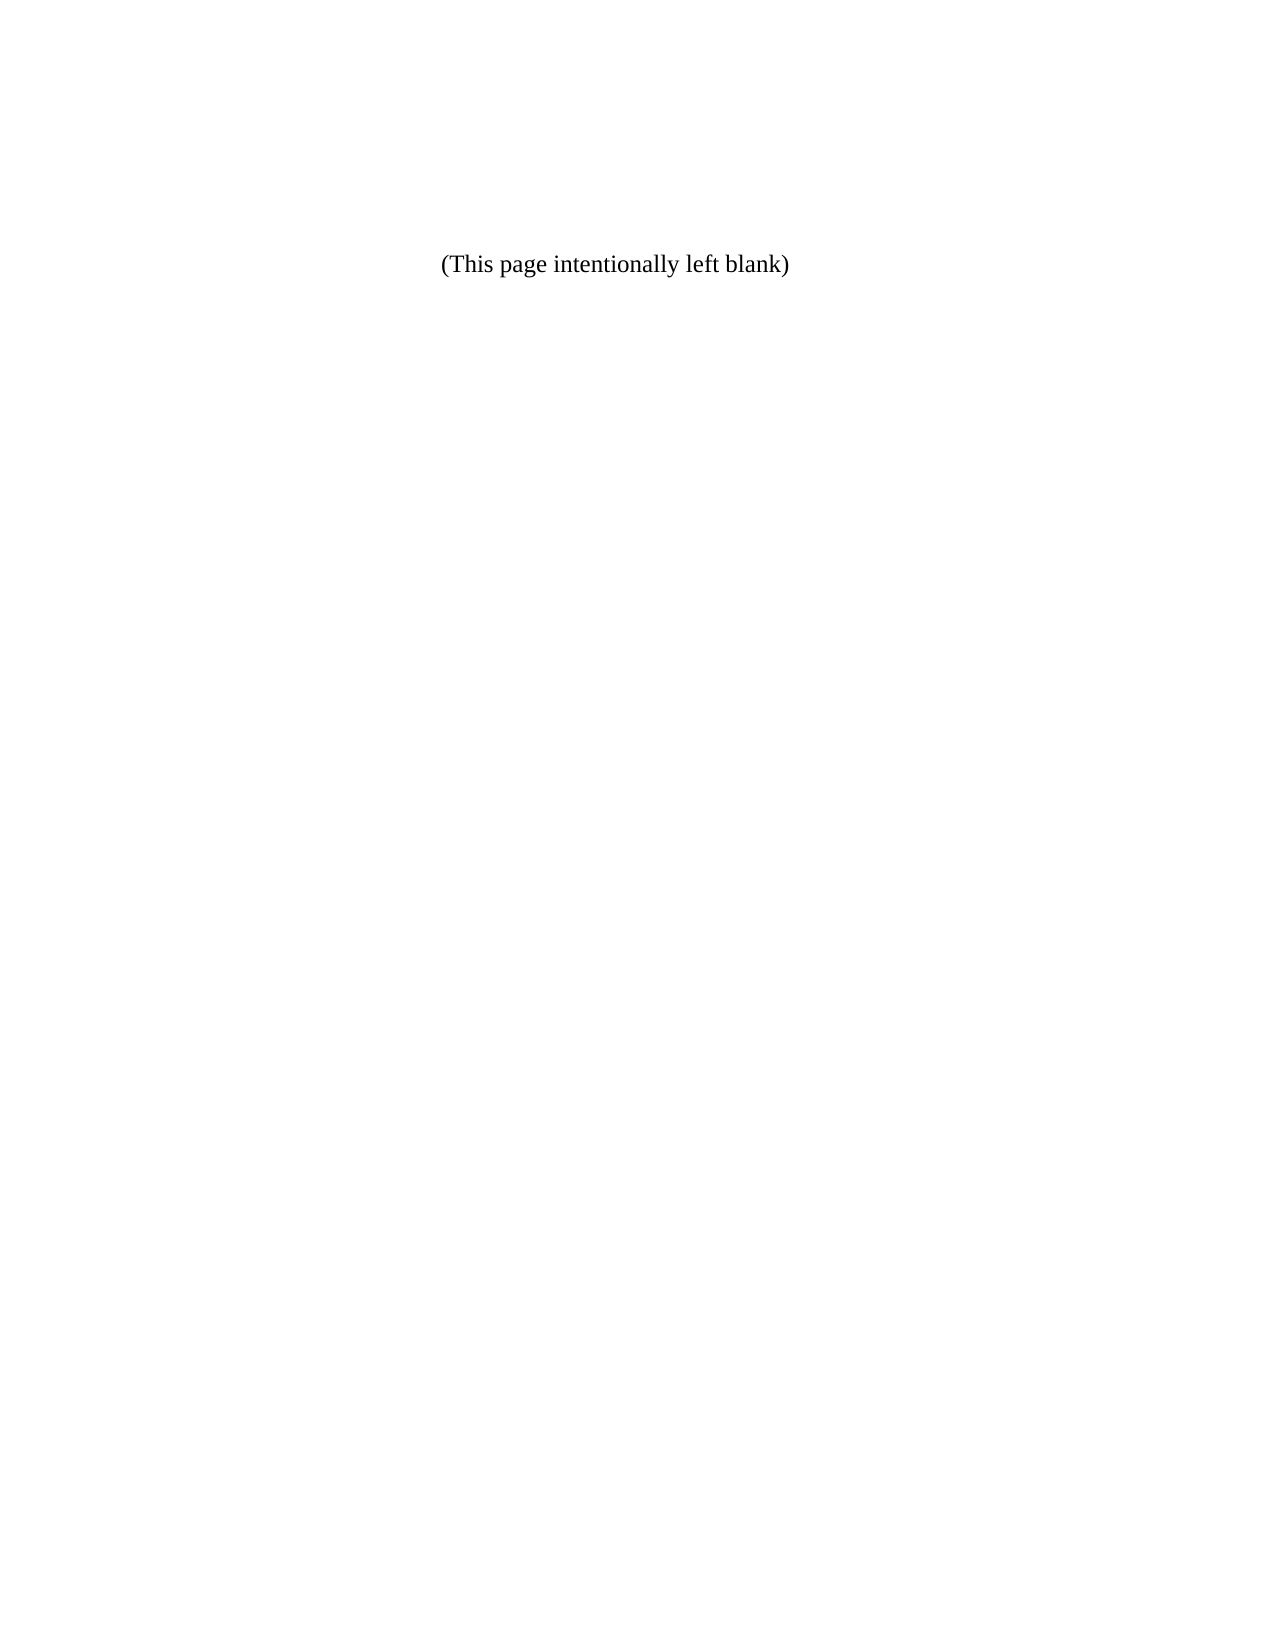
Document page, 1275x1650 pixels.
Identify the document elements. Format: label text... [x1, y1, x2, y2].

text (This page intentionally left blank) [75, 249, 1155, 277]
